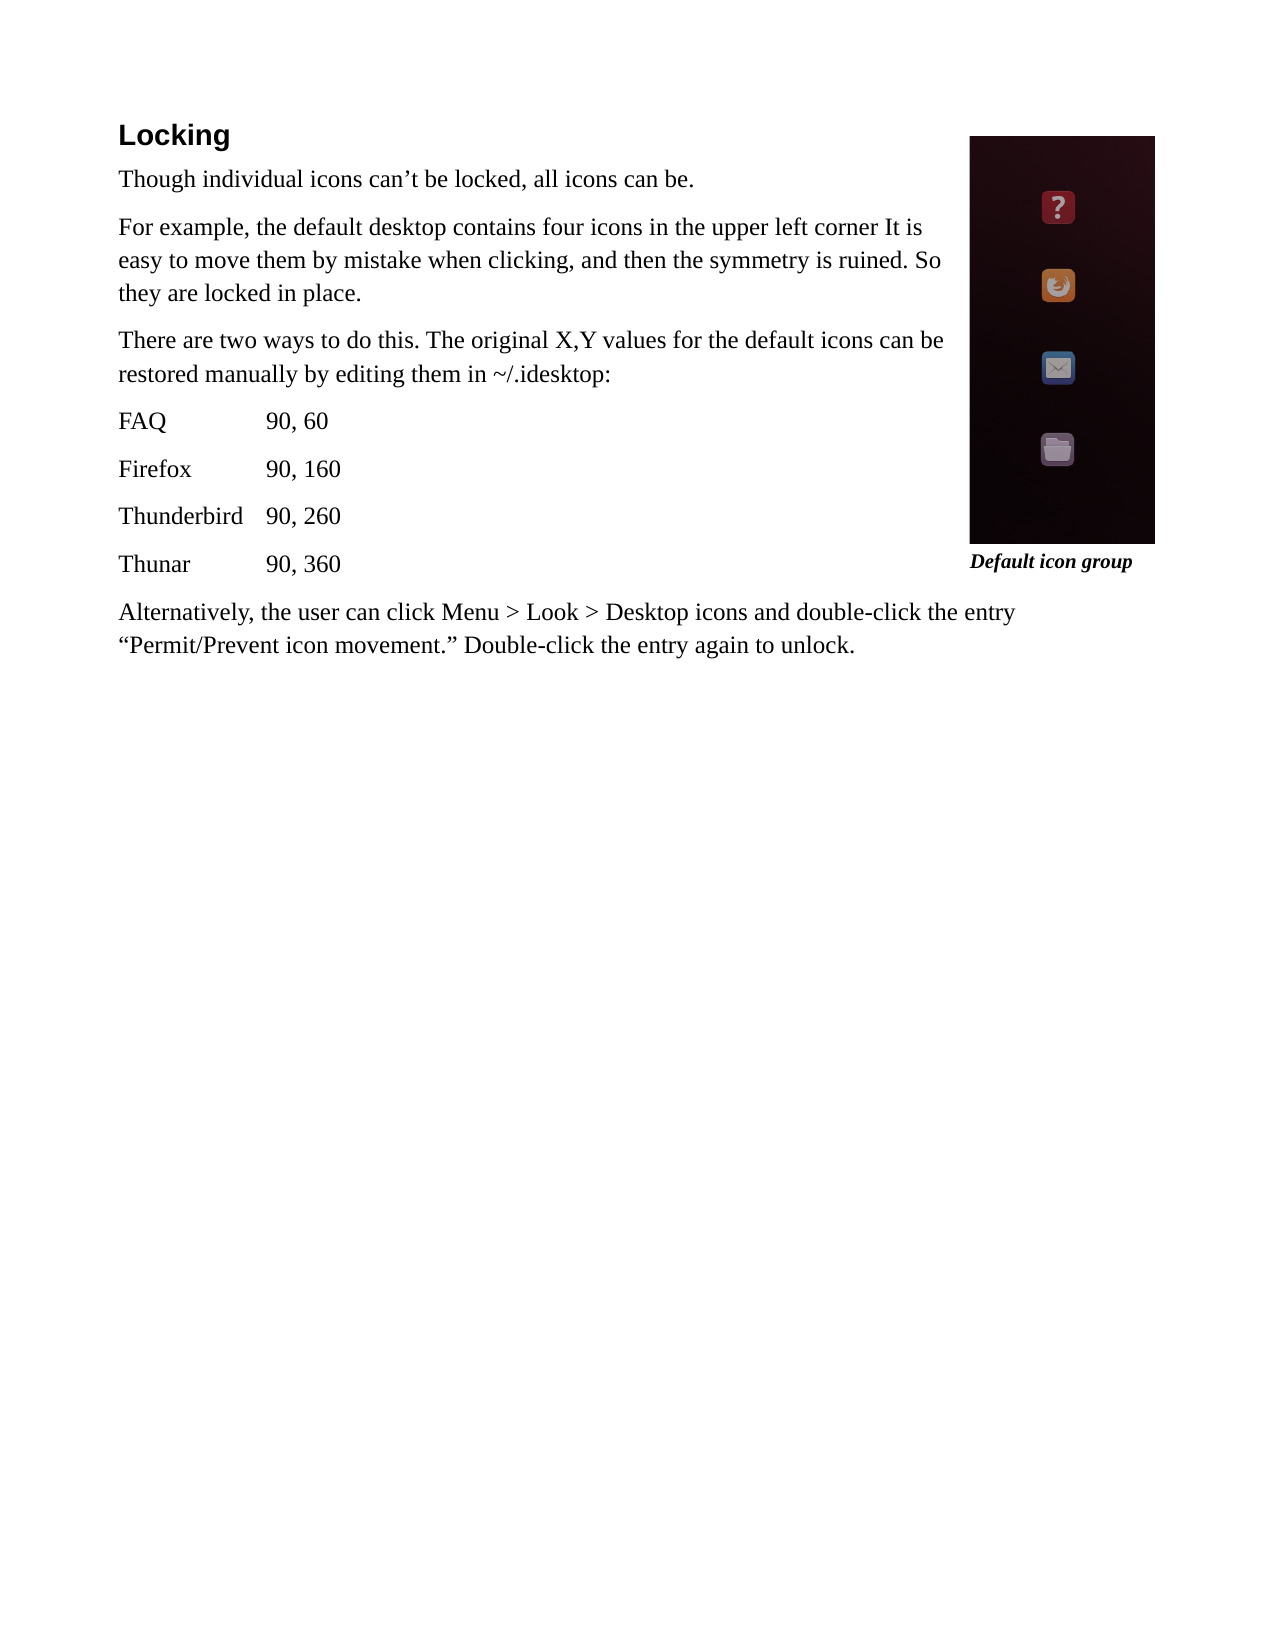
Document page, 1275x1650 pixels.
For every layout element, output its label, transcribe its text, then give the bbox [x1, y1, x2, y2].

text Firefox 90, 160 [118, 454, 969, 483]
text Default icon group [969, 544, 1155, 573]
text FAQ 90, 60 [118, 406, 969, 435]
subtitle Locking [118, 118, 1157, 152]
picture [969, 136, 1155, 544]
text Though individual icons can’t be locked, all icons can be. [118, 164, 969, 193]
text For example, the default desktop contains four icons in the upper left corner It is easy to move them by mistake when clicking, and then the symmetry is ruined. So they are locked in place. [118, 212, 969, 307]
text There are two ways to do this. The original X,Y values for the default icons can be restored manually by editing them in ~/.idesktop: [118, 326, 969, 387]
text Thunderbird 90, 260 [118, 501, 969, 530]
text Thunar 90, 360 [118, 549, 1157, 578]
text Alternatively, the user can click Menu > Look > Desktop icons and double-click the entry “Permit/Prevent icon movement.” Double-click the entry again to unlock. [118, 597, 1157, 658]
